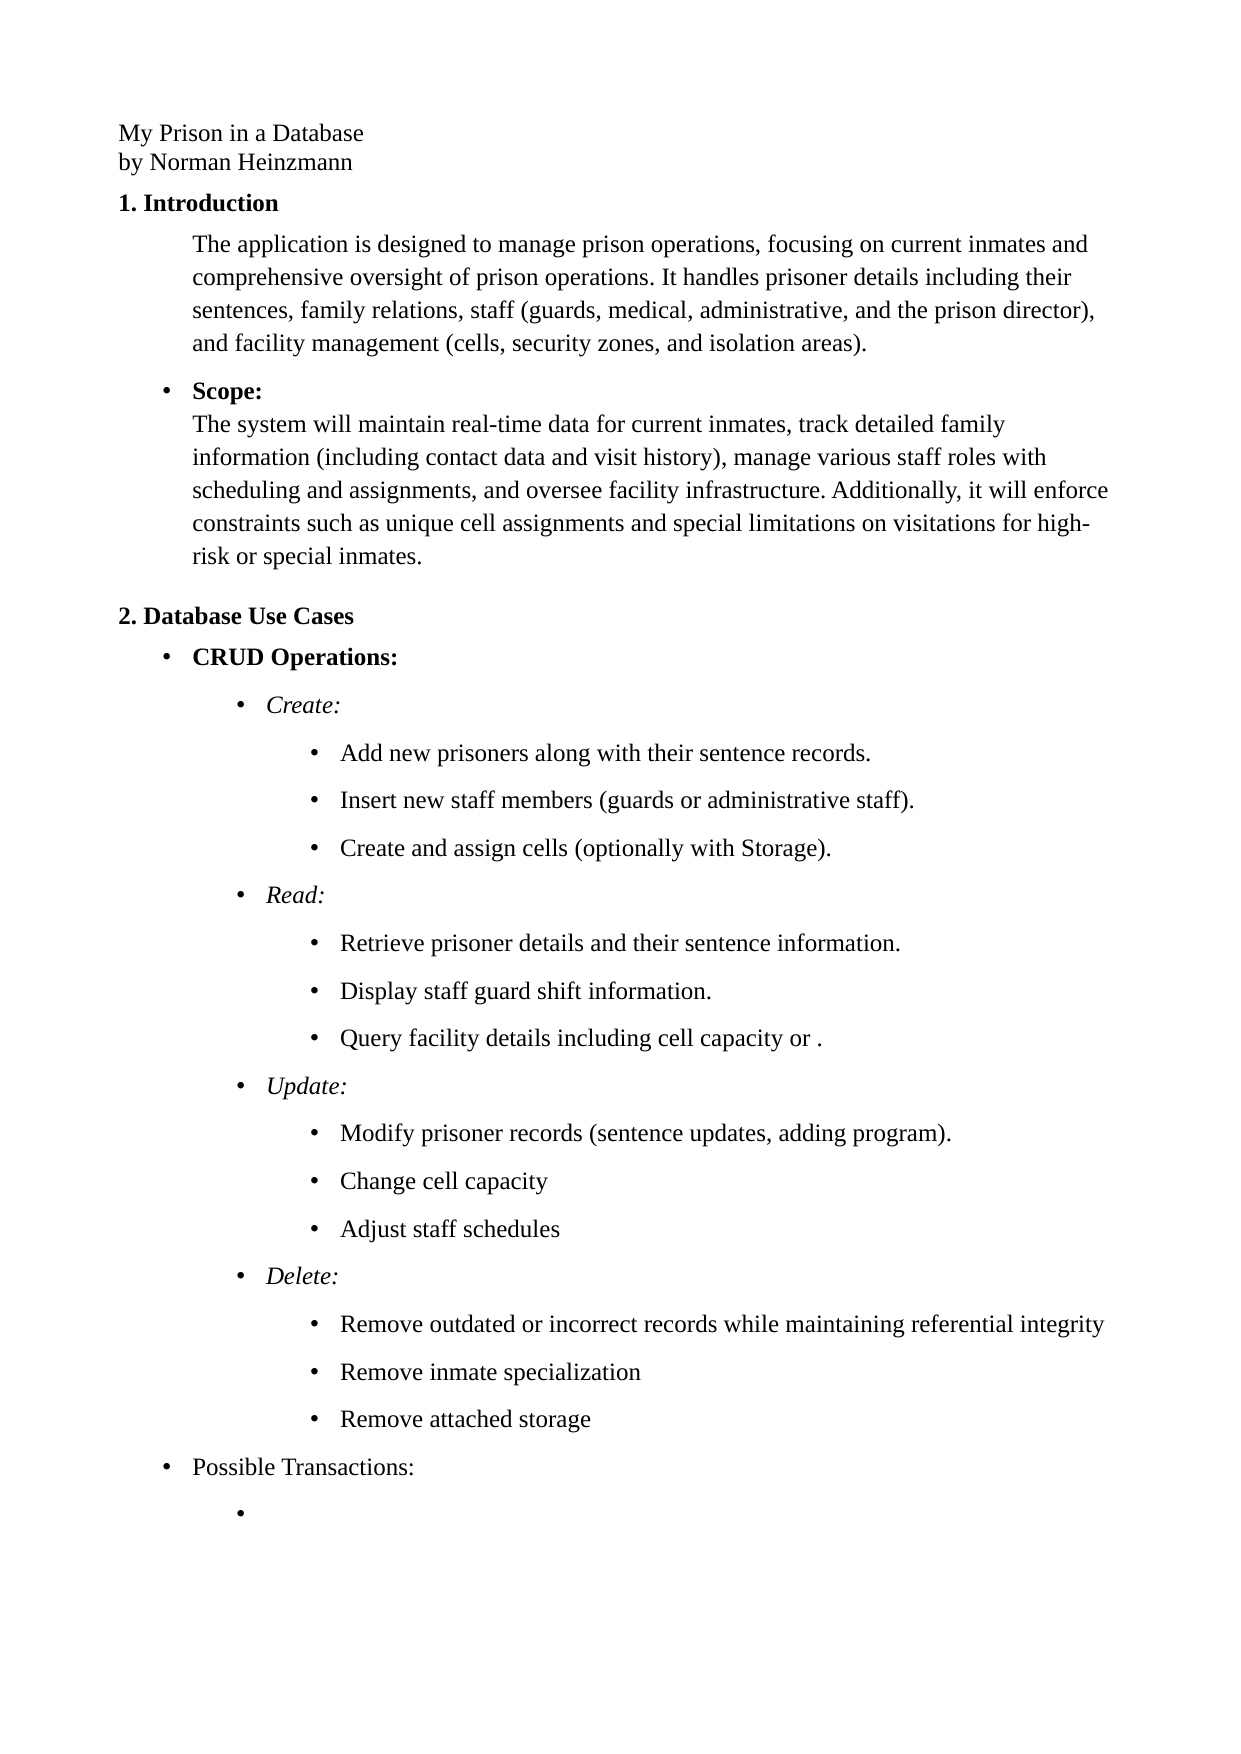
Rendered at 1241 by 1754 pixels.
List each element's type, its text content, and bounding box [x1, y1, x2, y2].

list Query facility details including cell capacity or . [310, 1023, 1122, 1052]
list Possible Transactions: [162, 1452, 1122, 1481]
subtitle 1. Introduction [118, 188, 1122, 217]
list Adjust staff schedules [310, 1214, 1122, 1242]
list Display staff guard shift information. [310, 976, 1122, 1004]
text My Prison in a Database [118, 118, 1122, 147]
list Add new prisoners along with their sentence records. [310, 738, 1122, 766]
list Insert new staff members (guards or administrative staff). [310, 785, 1122, 814]
list Change cell capacity [310, 1166, 1122, 1195]
list Create and assign cells (optionally with Storage). [310, 833, 1122, 862]
list CRUD Operations: [162, 642, 1122, 671]
list Remove inmate specialization [310, 1357, 1122, 1385]
list Remove attached storage [310, 1404, 1122, 1433]
list Create: [236, 690, 1122, 719]
text by Norman Heinzmann [118, 147, 1122, 176]
list Retrieve prisoner details and their sentence information. [310, 928, 1122, 957]
list Remove outdated or incorrect records while maintaining referential integrity [310, 1309, 1122, 1338]
list Update: [236, 1071, 1122, 1100]
subtitle 2. Database Use Cases [118, 601, 1122, 630]
list Scope: The system will maintain real-time data for current inmates, track detailed family information (including contact data and visit history), manage various staff roles with scheduling and assignments, and oversee facility infrastructure. Additionally, it will enforce constraints such as unique cell assignments and special limitations on visitations for high-risk or special inmates. [162, 376, 1122, 570]
list Delete: [236, 1261, 1122, 1290]
list The application is designed to manage prison operations, focusing on current inmates and comprehensive oversight of prison operations. It handles prisoner details including their sentences, family relations, staff (guards, medical, administrative, and the prison director), and facility management (cells, security zones, and isolation areas). [162, 229, 1122, 357]
list Read: [236, 881, 1122, 909]
list Modify prisoner records (sentence updates, adding program). [310, 1118, 1122, 1147]
